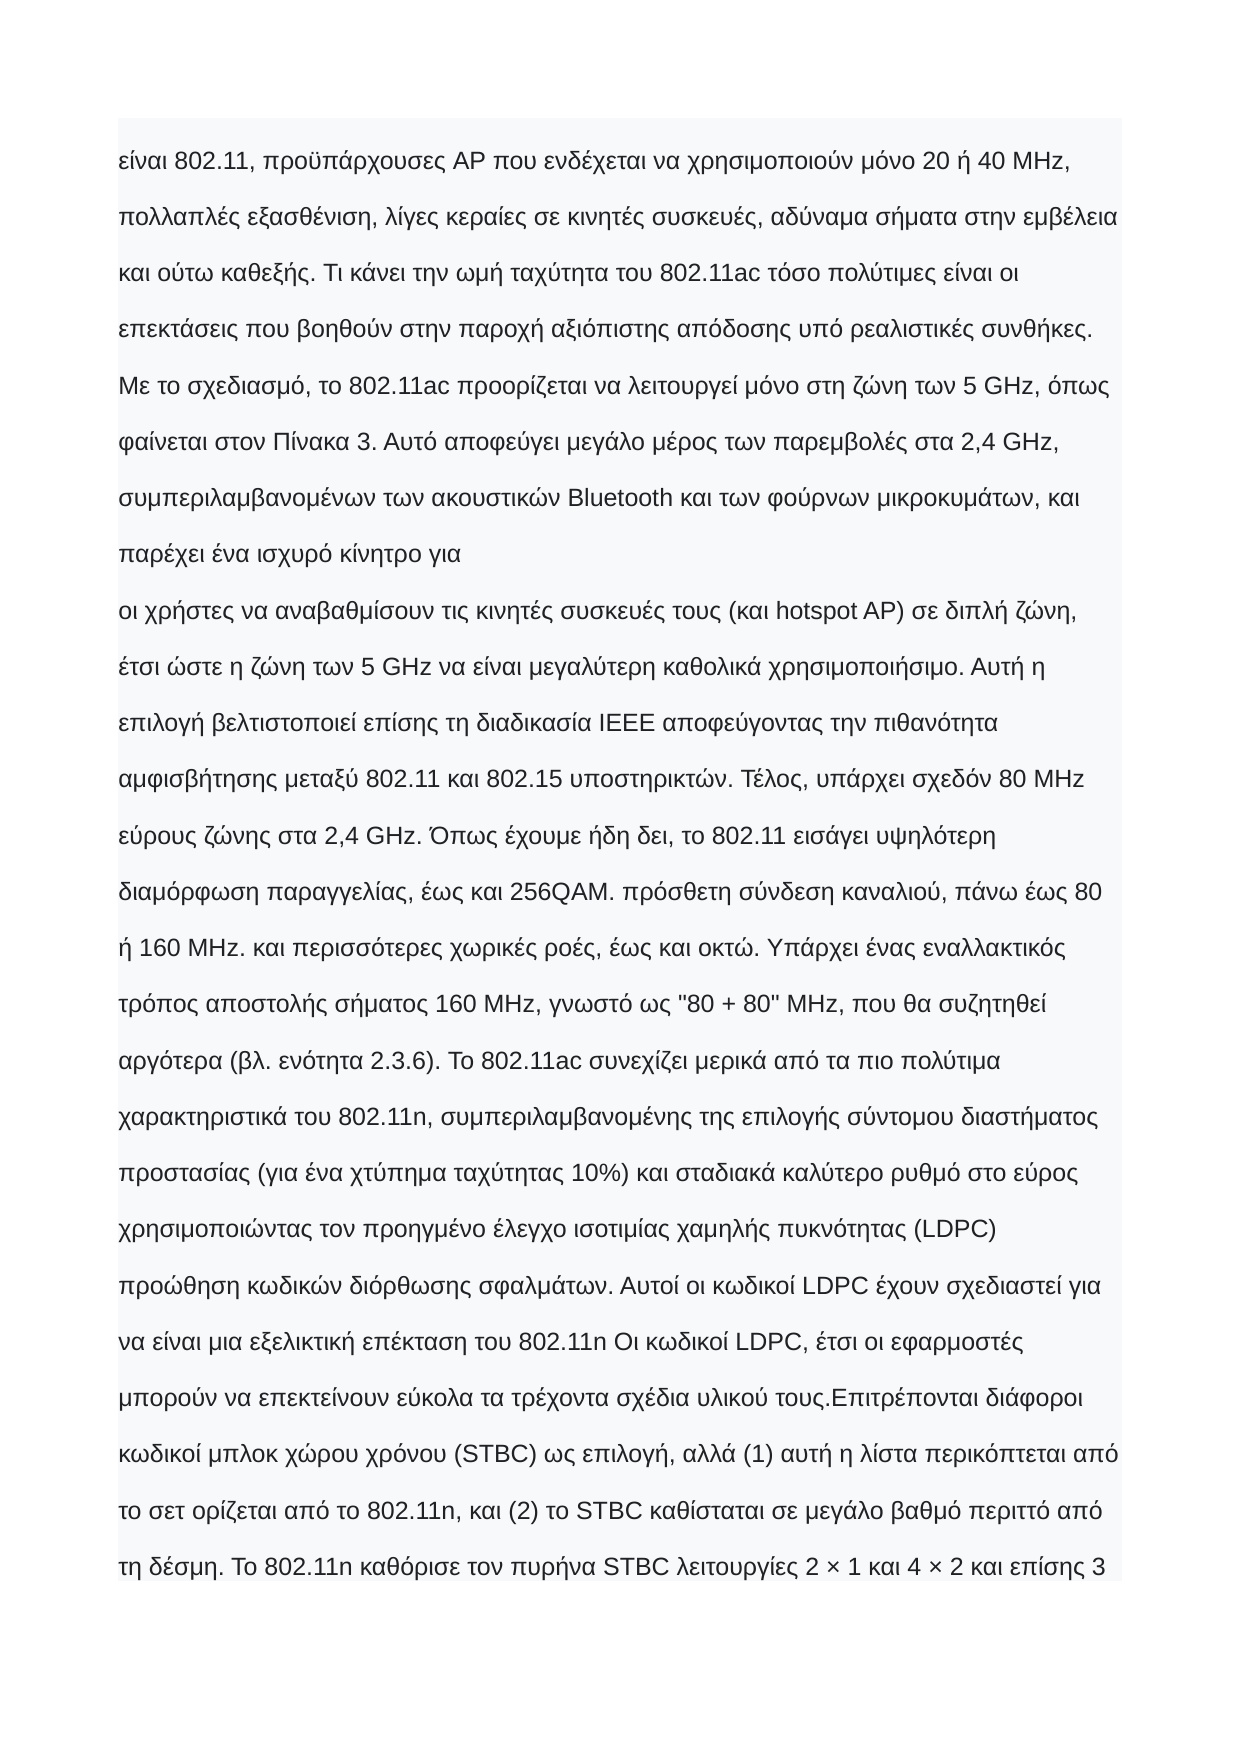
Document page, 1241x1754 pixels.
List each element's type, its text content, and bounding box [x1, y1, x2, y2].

text είναι 802.11, προϋπάρχουσες AP που ενδέχεται να χρησιμοποιούν μόνο 20 ή 40 MHz, πολλαπλές εξασθένιση, λίγες κεραίες σε κινητές συσκευές, αδύναμα σήματα στην εμβέλεια και ούτω καθεξής. Τι κάνει την ωμή ταχύτητα του 802.11ac τόσο πολύτιμες είναι οι επεκτάσεις που βοηθούν στην παροχή αξιόπιστης απόδοσης υπό ρεαλιστικές συνθήκες. Με το σχεδιασμό, το 802.11ac προορίζεται να λειτουργεί μόνο στη ζώνη των 5 GHz, όπως φαίνεται στον Πίνακα 3. Αυτό αποφεύγει μεγάλο μέρος των παρεμβολές στα 2,4 GHz, συμπεριλαμβανομένων των ακουστικών Bluetooth και των φούρνων μικροκυμάτων, και παρέχει ένα ισχυρό κίνητρο για [118, 118, 1122, 568]
text οι χρήστες να αναβαθμίσουν τις κινητές συσκευές τους (και hotspot AP) σε διπλή ζώνη, έτσι ώστε η ζώνη των 5 GHz να είναι μεγαλύτερη καθολικά χρησιμοποιήσιμο. Αυτή η επιλογή βελτιστοποιεί επίσης τη διαδικασία IEEE αποφεύγοντας την πιθανότητα αμφισβήτησης μεταξύ 802.11 και 802.15 υποστηρικτών. Τέλος, υπάρχει σχεδόν 80 MHz εύρους ζώνης στα 2,4 GHz. Όπως έχουμε ήδη δει, το 802.11 εισάγει υψηλότερη διαμόρφωση παραγγελίας, έως και 256QAM. πρόσθετη σύνδεση καναλιού, πάνω έως 80 ή 160 MHz. και περισσότερες χωρικές ροές, έως και οκτώ. Υπάρχει ένας εναλλακτικός τρόπος αποστολής σήματος 160 MHz, γνωστό ως "80 + 80" MHz, που θα συζητηθεί αργότερα (βλ. ενότητα 2.3.6). Το 802.11ac συνεχίζει μερικά από τα πιο πολύτιμα χαρακτηριστικά του 802.11n, συμπεριλαμβανομένης της επιλογής σύντομου διαστήματος προστασίας (για ένα χτύπημα ταχύτητας 10%) και σταδιακά καλύτερο ρυθμό στο εύρος χρησιμοποιώντας τον προηγμένο έλεγχο ισοτιμίας χαμηλής πυκνότητας (LDPC) προώθηση κωδικών διόρθωσης σφαλμάτων. Αυτοί οι κωδικοί LDPC έχουν σχεδιαστεί για να είναι μια εξελικτική επέκταση του 802.11n Οι κωδικοί LDPC, έτσι οι εφαρμοστές μπορούν να επεκτείνουν εύκολα τα τρέχοντα σχέδια υλικού τους.Επιτρέπονται διάφοροι κωδικοί μπλοκ χώρου χρόνου (STBC) ως επιλογή, αλλά (1) αυτή η λίστα περικόπτεται από το σετ ορίζεται από το 802.11n, και (2) το STBC καθίσταται σε μεγάλο βαθμό περιττό από τη δέσμη. Το 802.11n καθόρισε τον πυρήνα STBC λειτουργίες 2 × 1 και 4 × 2 και επίσης 3 [118, 568, 1122, 1581]
